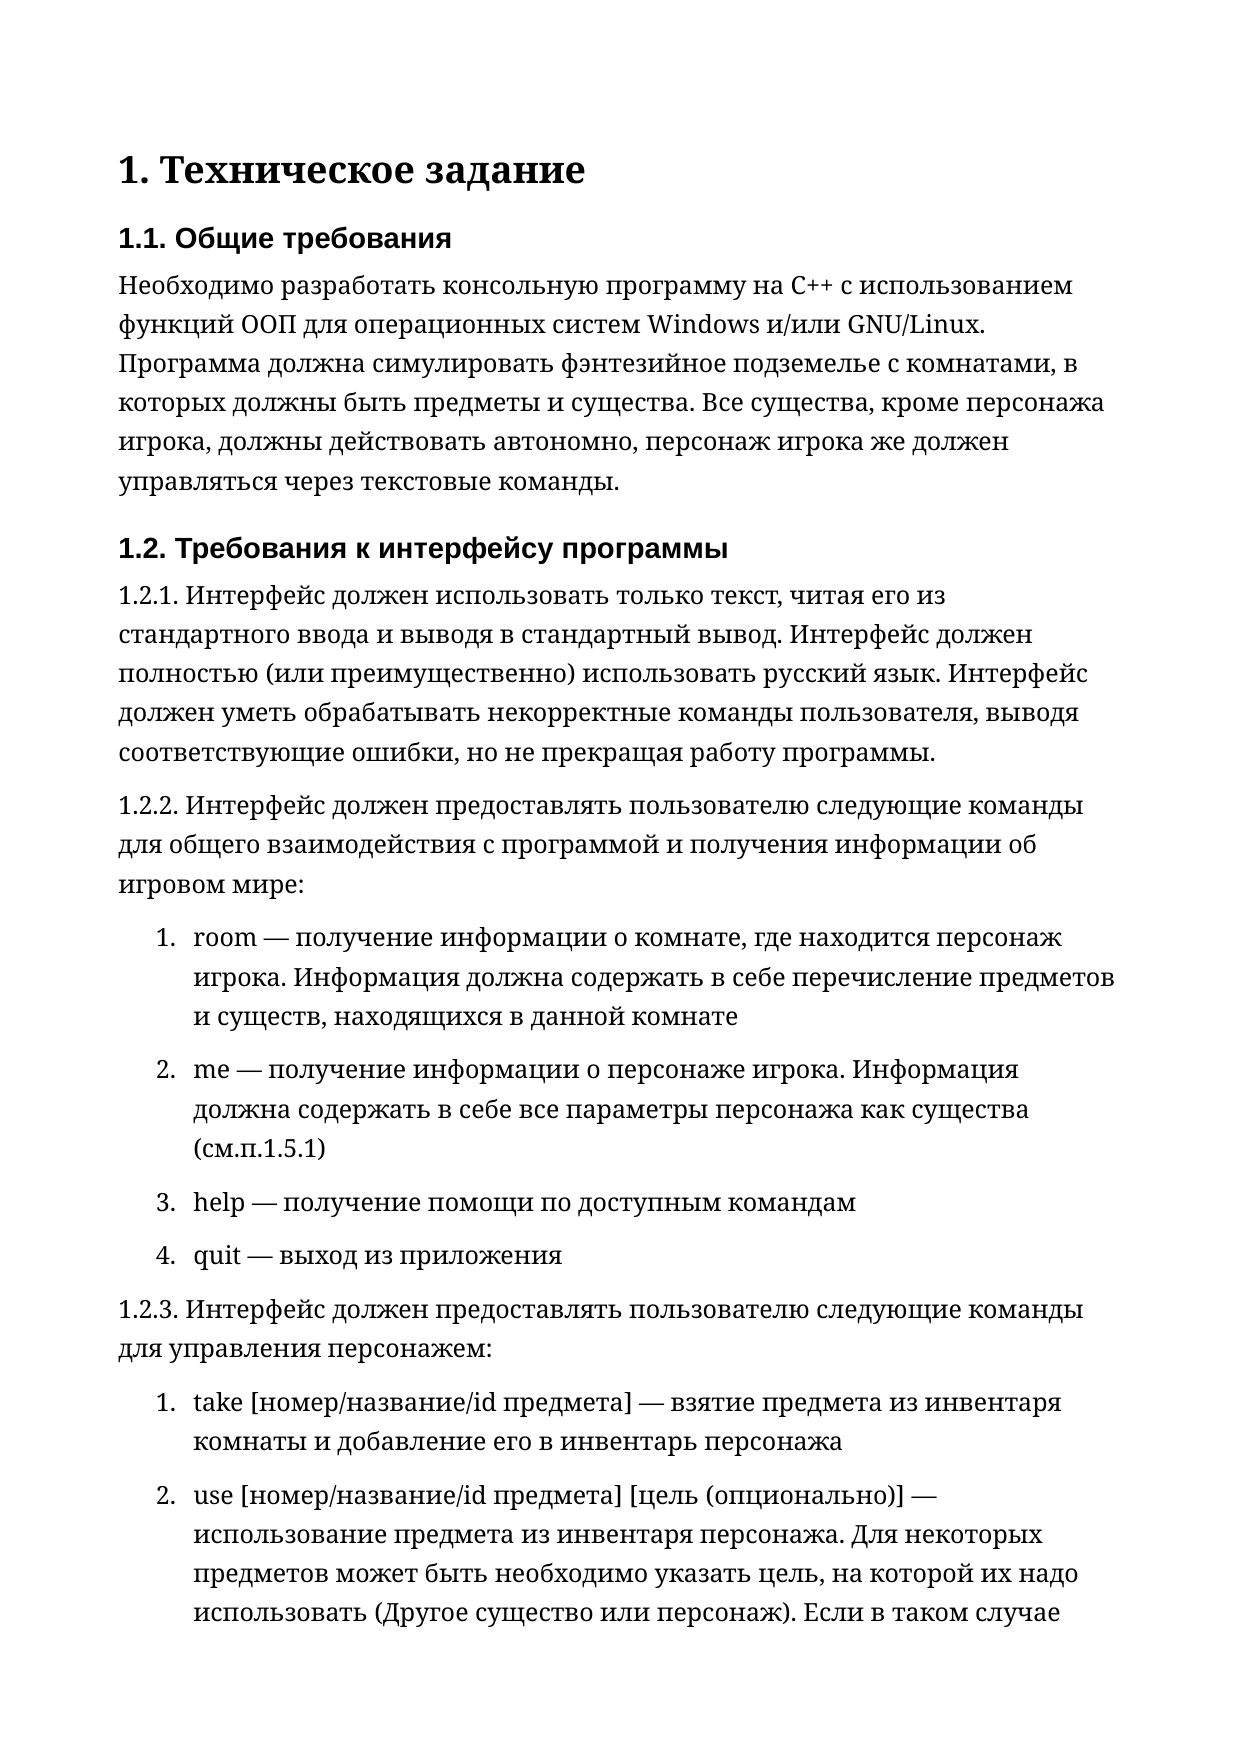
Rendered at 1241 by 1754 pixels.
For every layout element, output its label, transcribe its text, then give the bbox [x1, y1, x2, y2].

list me — получение информации о персонаже игрока. Информация должна содержать в себе все параметры персонажа как существа (см.п.1.5.1) [156, 1052, 1122, 1164]
text 1.2.3. Интерфейс должен предоставлять пользователю следующие команды для управления персонажем: [118, 1292, 1122, 1365]
text 1.2.1. Интерфейс должен использовать только текст, читая его из стандартного ввода и выводя в стандартный вывод. Интерфейс должен полностью (или преимущественно) использовать русский язык. Интерфейс должен уметь обрабатывать некорректные команды пользователя, выводя соответствующие ошибки, но не прекращая работу программы. [118, 577, 1122, 768]
subtitle 1.1. Общие требования [118, 221, 1122, 255]
list take [номер/название/id предмета] — взятие предмета из инвентаря комнаты и добавление его в инвентарь персонажа [156, 1384, 1122, 1458]
list room — получение информации о комнате, где находится персонаж игрока. Информация должна содержать в себе перечисление предметов и существ, находящихся в данной комнате [156, 920, 1122, 1032]
subtitle 1.2. Требования к интерфейсу программы [118, 531, 1122, 565]
list help — получение помощи по доступным командам [156, 1184, 1122, 1218]
list quit — выход из приложения [156, 1238, 1122, 1272]
text Необходимо разработать консольную программу на C++ с использованием функций ООП для операционных систем Windows и/или GNU/Linux. Программа должна симулировать фэнтезийное подземелье с комнатами, в которых должны быть предметы и существа. Все существа, кроме персонажа игрока, должны действовать автономно, персонаж игрока же должен управляться через текстовые команды. [118, 267, 1122, 497]
list use [номер/название/id предмета] [цель (опционально)] — использование предмета из инвентаря персонажа. Для некоторых предметов может быть необходимо указать цель, на которой их надо использовать (Другое существо или персонаж). Если в таком случае [156, 1477, 1122, 1629]
text 1.2.2. Интерфейс должен предоставлять пользователю следующие команды для общего взаимодействия с программой и получения информации об игровом мире: [118, 788, 1122, 900]
subtitle 1. Техническое задание [118, 143, 1122, 194]
